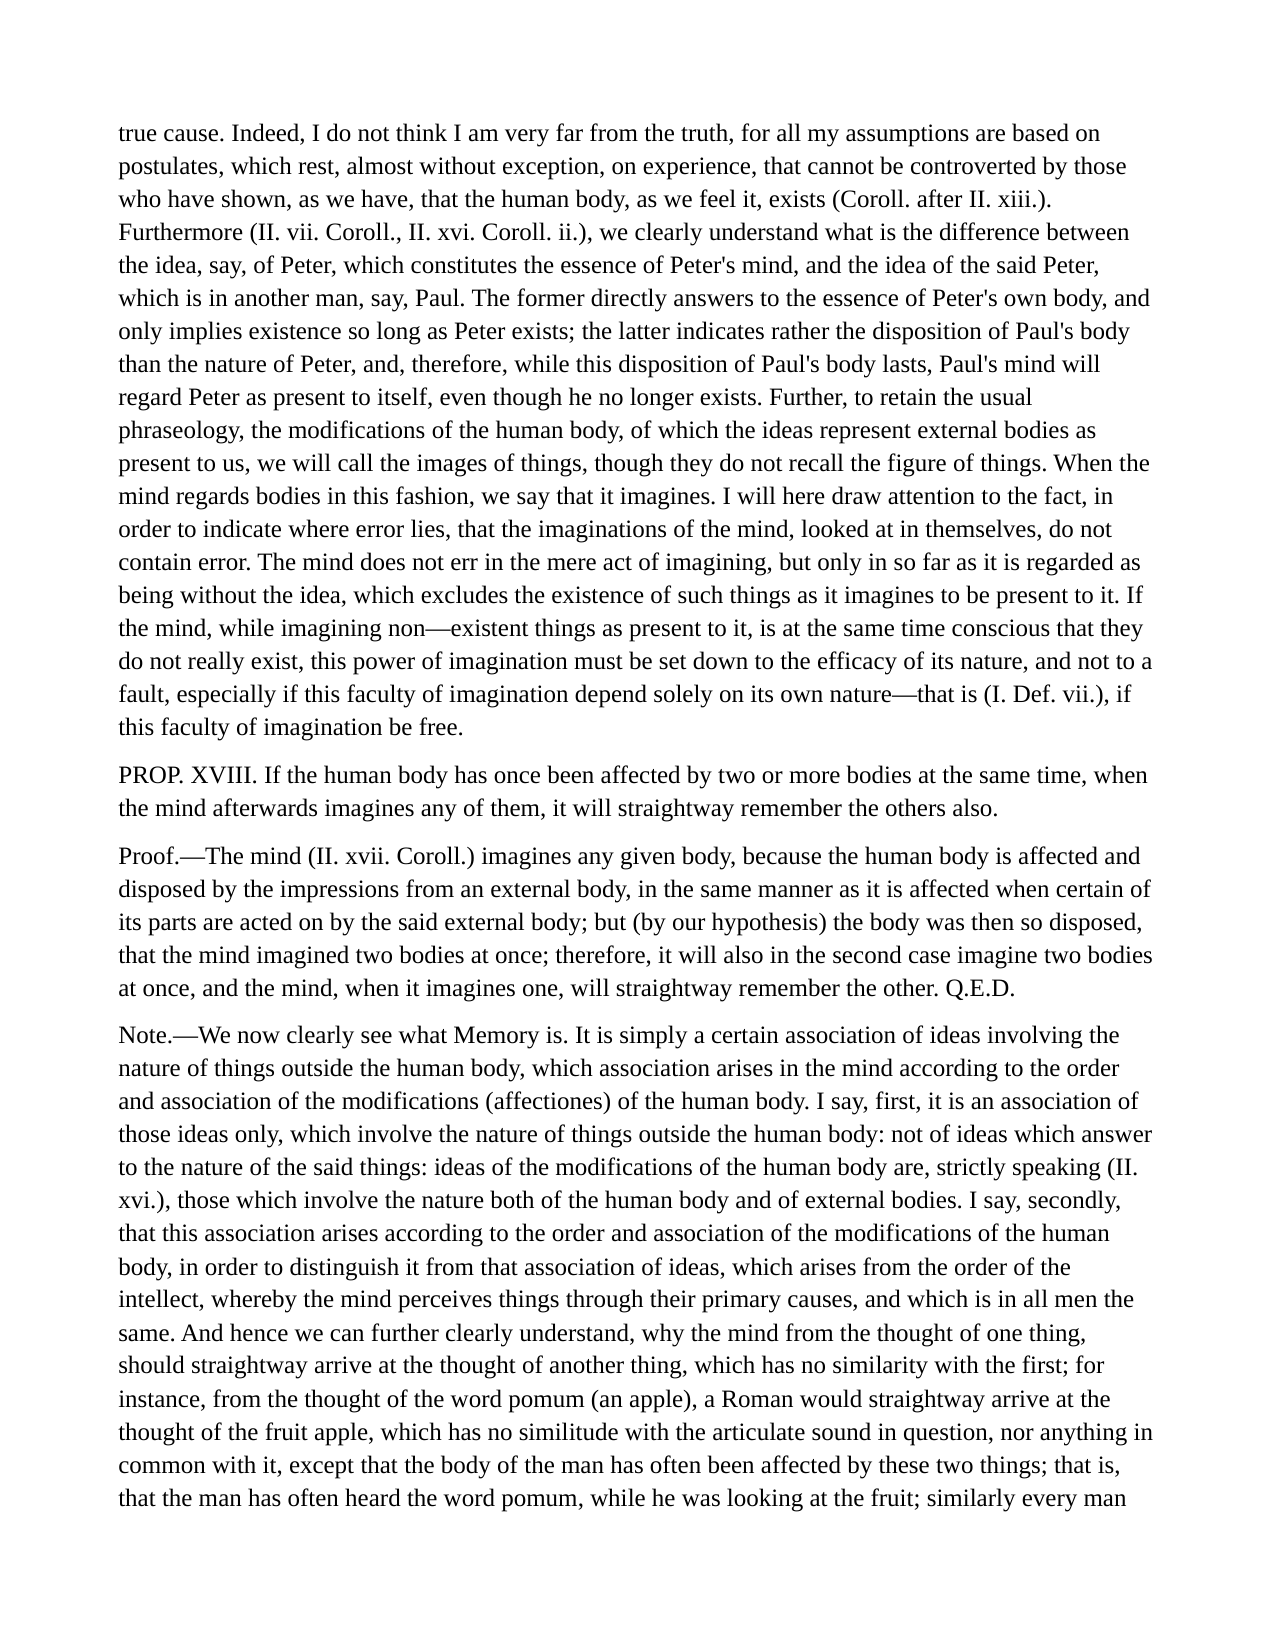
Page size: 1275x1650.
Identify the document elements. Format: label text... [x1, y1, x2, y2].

text Proof.—The mind (II. xvii. Coroll.) imagines any given body, because the human body is affected and disposed by the impressions from an external body, in the same manner as it is affected when certain of its parts are acted on by the said external body; but (by our hypothesis) the body was then so disposed, that the mind imagined two bodies at once; therefore, it will also in the second case imagine two bodies at once, and the mind, when it imagines one, will straightway remember the other. Q.E.D. [118, 841, 1157, 1002]
text PROP. XVIII. If the human body has once been affected by two or more bodies at the same time, when the mind afterwards imagines any of them, it will straightway remember the others also. [118, 760, 1157, 822]
text true cause. Indeed, I do not think I am very far from the truth, for all my assumptions are based on postulates, which rest, almost without exception, on experience, that cannot be controverted by those who have shown, as we have, that the human body, as we feel it, exists (Coroll. after II. xiii.). Furthermore (II. vii. Coroll., II. xvi. Coroll. ii.), we clearly understand what is the difference between the idea, say, of Peter, which constitutes the essence of Peter's mind, and the idea of the said Peter, which is in another man, say, Paul. The former directly answers to the essence of Peter's own body, and only implies existence so long as Peter exists; the latter indicates rather the disposition of Paul's body than the nature of Peter, and, therefore, while this disposition of Paul's body lasts, Paul's mind will regard Peter as present to itself, even though he no longer exists. Further, to retain the usual phraseology, the modifications of the human body, of which the ideas represent external bodies as present to us, we will call the images of things, though they do not recall the figure of things. When the mind regards bodies in this fashion, we say that it imagines. I will here draw attention to the fact, in order to indicate where error lies, that the imaginations of the mind, looked at in themselves, do not contain error. The mind does not err in the mere act of imagining, but only in so far as it is regarded as being without the idea, which excludes the existence of such things as it imagines to be present to it. If the mind, while imagining non—existent things as present to it, is at the same time conscious that they do not really exist, this power of imagination must be set down to the efficacy of its nature, and not to a fault, especially if this faculty of imagination depend solely on its own nature—that is (I. Def. vii.), if this faculty of imagination be free. [118, 118, 1157, 741]
text Note.—We now clearly see what Memory is. It is simply a certain association of ideas involving the nature of things outside the human body, which association arises in the mind according to the order and association of the modifications (affectiones) of the human body. I say, first, it is an association of those ideas only, which involve the nature of things outside the human body: not of ideas which answer to the nature of the said things: ideas of the modifications of the human body are, strictly speaking (II. xvi.), those which involve the nature both of the human body and of external bodies. I say, secondly, that this association arises according to the order and association of the modifications of the human body, in order to distinguish it from that association of ideas, which arises from the order of the intellect, whereby the mind perceives things through their primary causes, and which is in all men the same. And hence we can further clearly understand, why the mind from the thought of one thing, should straightway arrive at the thought of another thing, which has no similarity with the first; for instance, from the thought of the word pomum (an apple), a Roman would straightway arrive at the thought of the fruit apple, which has no similitude with the articulate sound in question, nor anything in common with it, except that the body of the man has often been affected by these two things; that is, that the man has often heard the word pomum, while he was looking at the fruit; similarly every man [118, 1020, 1157, 1511]
